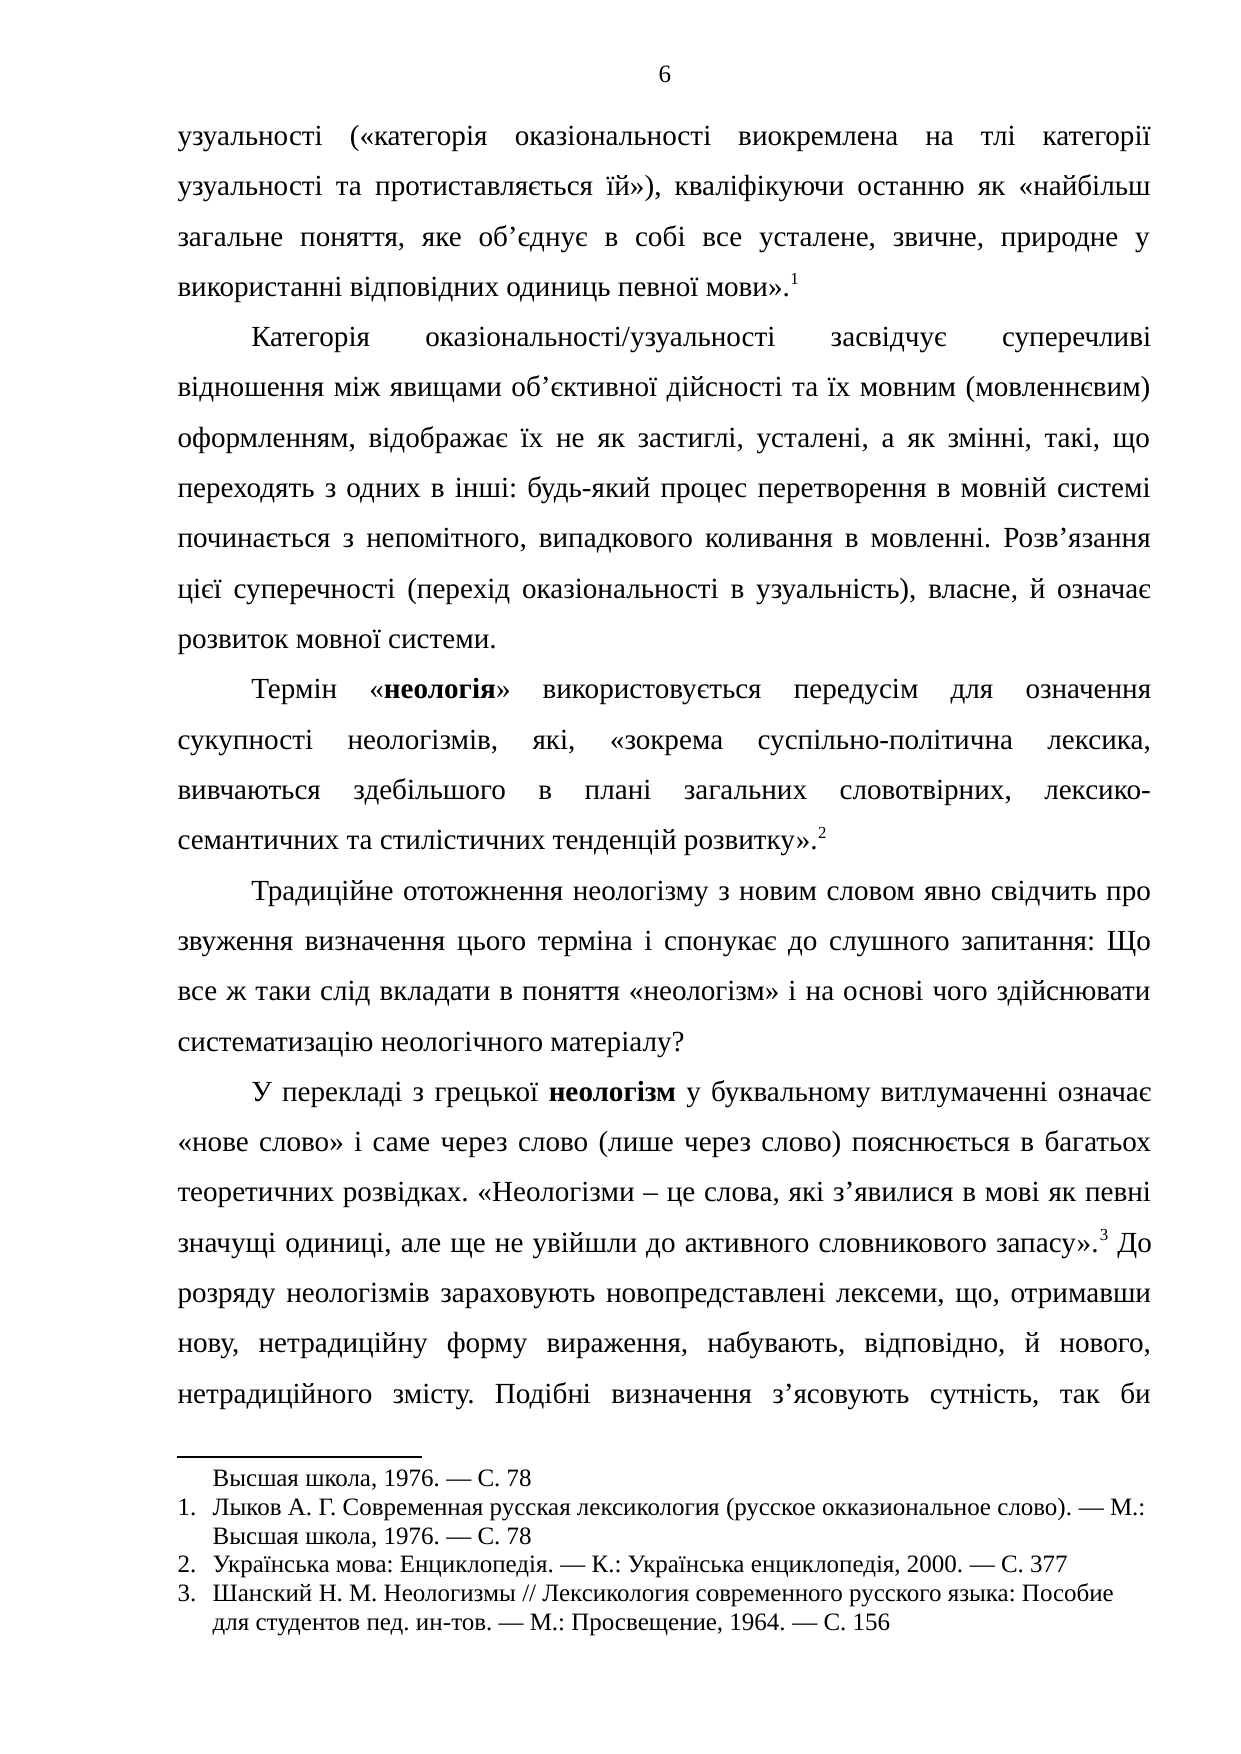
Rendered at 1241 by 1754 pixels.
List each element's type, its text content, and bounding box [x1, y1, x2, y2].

text Категорія оказіональності/узуальності засвідчує суперечливі відношення між явищами об’єктивної дійсності та їх мовним (мовленнєвим) оформленням, відображає їх не як застиглі, усталені, а як змінні, такі, що переходять з одних в інші: будь-який процес перетворення в мовній системі починається з непомітного, випадкового коливання в мовленні. Розв’язання цієї суперечності (перехід оказіональності в узуальність), власне, й означає розвиток мовної системи. [177, 319, 1152, 655]
text Традиційне ототожнення неологізму з новим словом явно свідчить про звуження визначення цього терміна і спонукає до слушного запитання: Що все ж таки слід вкладати в поняття «неологізм» і на основі чого здійснювати систематизацію неологічного матеріалу? [177, 873, 1152, 1057]
text У перекладі з грецької неологізм у буквальному витлумаченні означає «нове слово» і саме через слово (лише через слово) пояснюється в багатьох теоретичних розвідках. «Неологізми – це слова, які з’явилися в мові як певні значущі одиниці, але ще не увійшли до активного словникового запасу». До розряду неологізмів зараховують новопредставлені лексеми, що, отримавши нову, нетрадиційну форму вираження, набувають, відповідно, й нового, нетрадиційного змісту. Подібні визначення з’ясовують сутність, так би [177, 1074, 1152, 1409]
text Шанский Н. М. Неологизмы // Лексикология современного русского языка: Пособие для студентов пед. ин‑тов. — М.: Просвещение, 1964. — С. 156 [177, 1578, 1152, 1636]
text Лыков А. Г. Современная русская лексикология (русское окказиональное слово). — М.: Высшая школа, 1976. — С. 78 [177, 1492, 1152, 1549]
text Высшая школа, 1976. — С. 78 [177, 1463, 1152, 1492]
text Термін «неологія» використовується передусім для означення сукупності неологізмів, які, «зокрема суспільно-політична лексика, вивчаються здебільшого в плані загальних словотвірних, лексико-семантичних та стилістичних тенденцій розвитку». [177, 671, 1152, 856]
text узуальності («категорія оказіональності виокремлена на тлі категорії узуальності та протиставляється їй»), кваліфікуючи останню як «найбільш загальне поняття, яке об’єднує в собі все усталене, звичне, природне у використанні відповідних одиниць певної мови». [177, 118, 1152, 302]
text Українська мова: Енциклопедія. — К.: Українська енциклопедія, 2000. — С. 377 [177, 1549, 1152, 1578]
